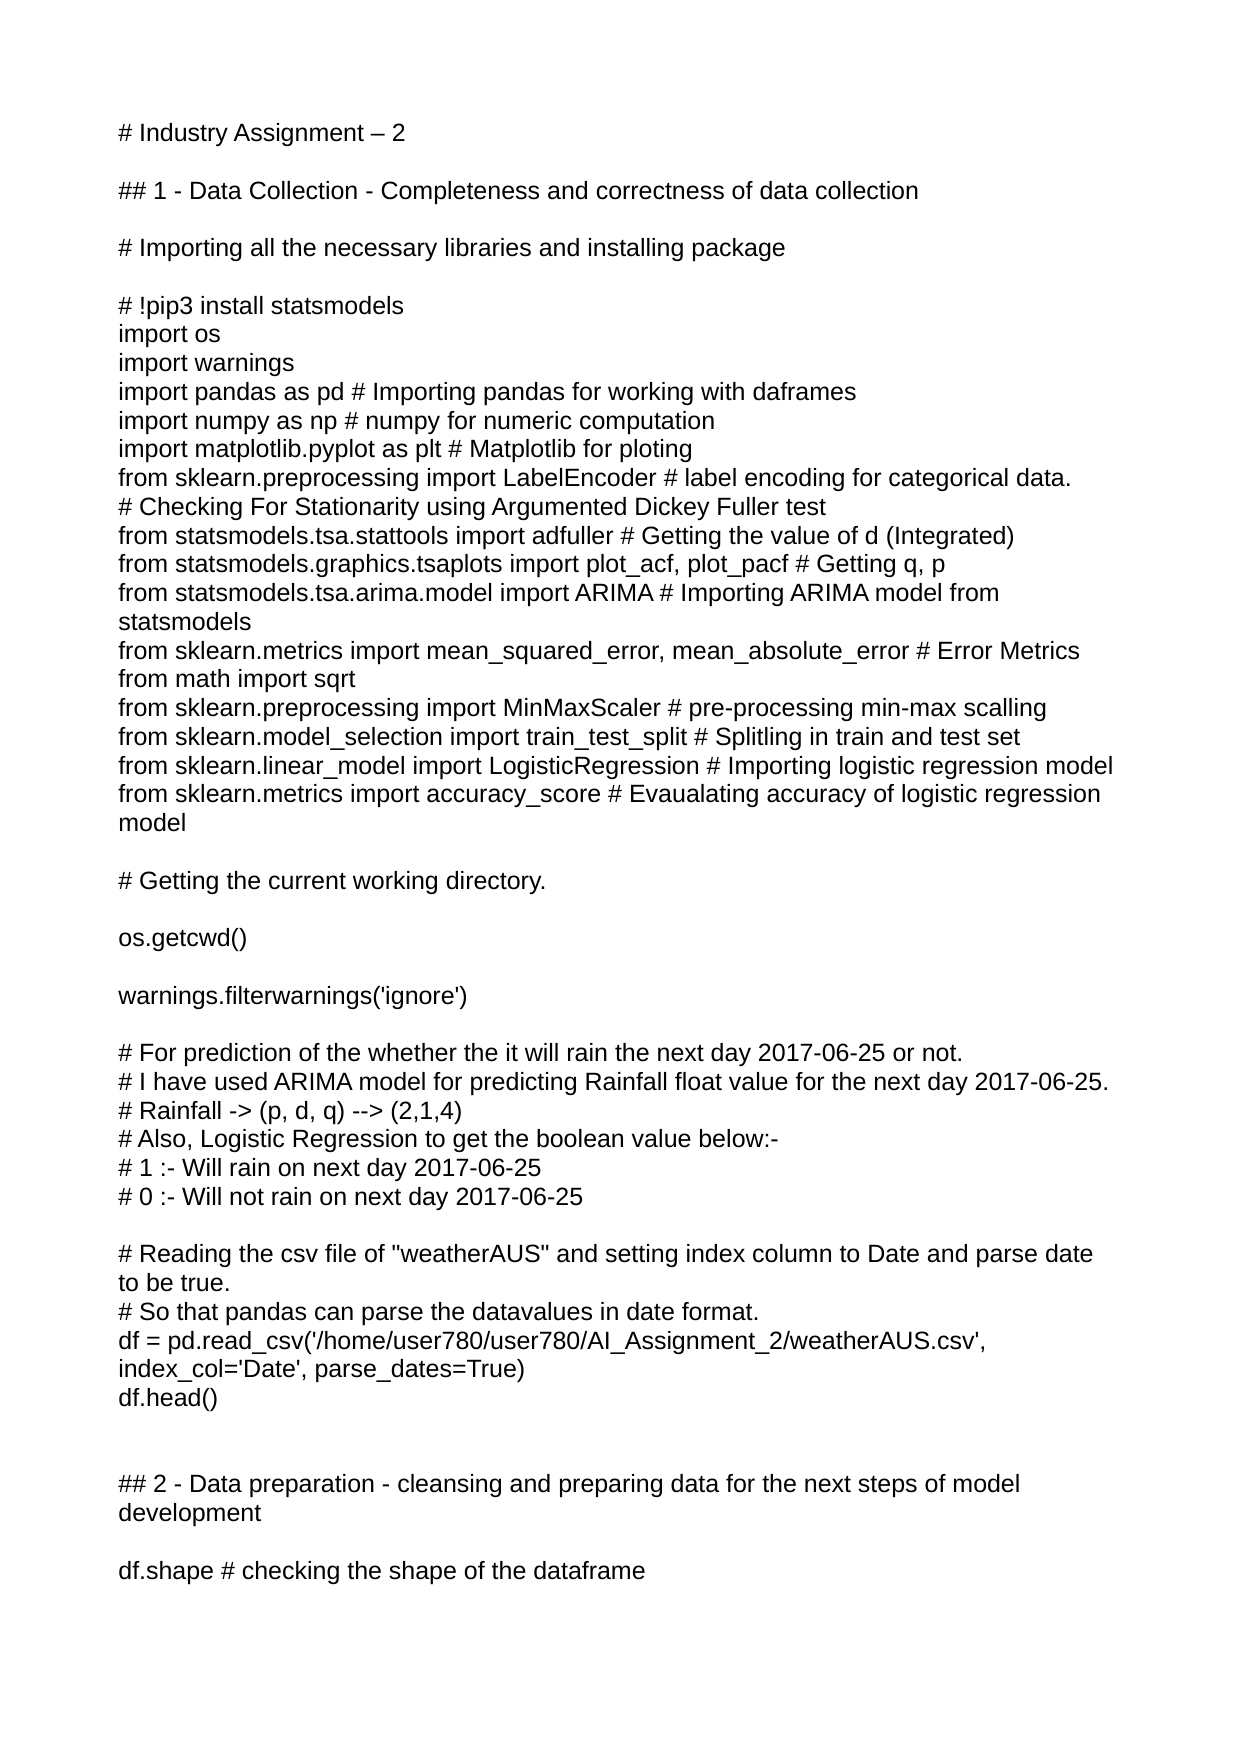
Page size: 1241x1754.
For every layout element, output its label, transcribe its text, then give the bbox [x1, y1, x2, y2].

text from sklearn.linear_model import LogisticRegression # Importing logistic regression model [118, 751, 1122, 779]
text df.shape # checking the shape of the dataframe [118, 1556, 1122, 1584]
text import matplotlib.pyplot as plt # Matplotlib for ploting [118, 434, 1122, 463]
text # Reading the csv file of "weatherAUS" and setting index column to Date and parse date to be true. [118, 1239, 1122, 1297]
text # Also, Logistic Regression to get the boolean value below:- [118, 1124, 1122, 1153]
text import os [118, 319, 1122, 348]
text # 0 :- Will not rain on next day 2017-06-25 [118, 1182, 1122, 1211]
text from sklearn.preprocessing import MinMaxScaler # pre-processing min-max scalling [118, 693, 1122, 722]
text # Checking For Stationarity using Argumented Dickey Fuller test [118, 492, 1122, 521]
text from statsmodels.tsa.stattools import adfuller # Getting the value of d (Integrated) [118, 521, 1122, 549]
text # 1 :- Will rain on next day 2017-06-25 [118, 1153, 1122, 1182]
text warnings.filterwarnings('ignore') [118, 981, 1122, 1009]
text # Rainfall -> (p, d, q) --> (2,1,4) [118, 1096, 1122, 1124]
text # For prediction of the whether the it will rain the next day 2017-06-25 or not. [118, 1038, 1122, 1067]
text import warnings [118, 348, 1122, 377]
text # So that pandas can parse the datavalues in date format. [118, 1297, 1122, 1326]
text from math import sqrt [118, 664, 1122, 693]
text # !pip3 install statsmodels [118, 291, 1122, 319]
text df.head() [118, 1383, 1122, 1412]
text import pandas as pd # Importing pandas for working with daframes [118, 377, 1122, 406]
text os.getcwd() [118, 923, 1122, 952]
text ## 1 - Data Collection - Completeness and correctness of data collection [118, 176, 1122, 204]
text # Importing all the necessary libraries and installing package [118, 233, 1122, 262]
text df = pd.read_csv('/home/user780/user780/AI_Assignment_2/weatherAUS.csv', index_col='Date', parse_dates=True) [118, 1326, 1122, 1383]
text from sklearn.preprocessing import LabelEncoder # label encoding for categorical data. [118, 463, 1122, 492]
text from statsmodels.tsa.arima.model import ARIMA # Importing ARIMA model from statsmodels [118, 578, 1122, 636]
text ## 2 - Data preparation - cleansing and preparing data for the next steps of model development [118, 1469, 1122, 1527]
text from sklearn.metrics import accuracy_score # Evaualating accuracy of logistic regression model [118, 779, 1122, 837]
text import numpy as np # numpy for numeric computation [118, 406, 1122, 434]
text from sklearn.metrics import mean_squared_error, mean_absolute_error # Error Metrics [118, 636, 1122, 664]
text from statsmodels.graphics.tsaplots import plot_acf, plot_pacf # Getting q, p [118, 549, 1122, 578]
text # Industry Assignment – 2 [118, 118, 1122, 147]
text # I have used ARIMA model for predicting Rainfall float value for the next day 2017-06-25. [118, 1067, 1122, 1096]
text from sklearn.model_selection import train_test_split # Splitling in train and test set [118, 722, 1122, 751]
text # Getting the current working directory. [118, 866, 1122, 894]
